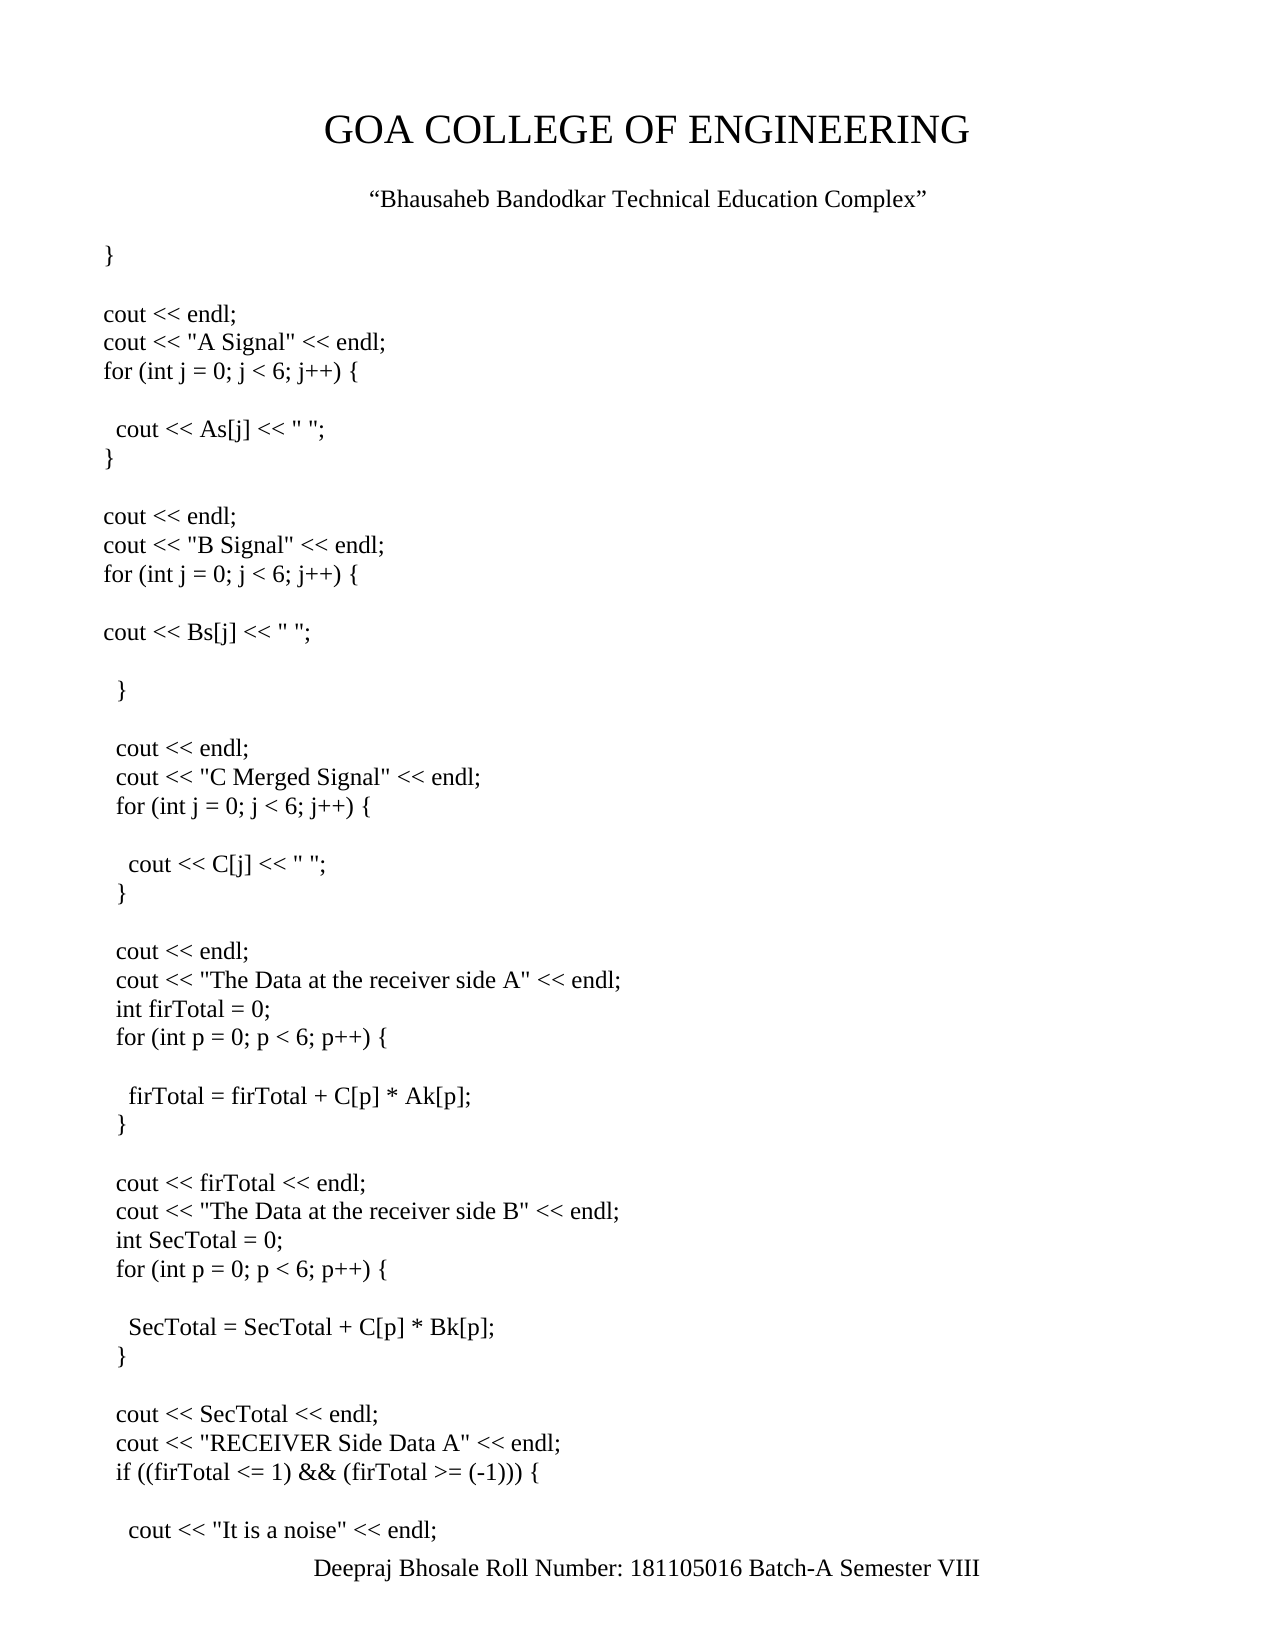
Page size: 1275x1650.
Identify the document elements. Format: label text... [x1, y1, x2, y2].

text cout << "RECEIVER Side Data A" << endl; [103, 1428, 1191, 1457]
text cout << "The Data at the receiver side A" << endl; [103, 965, 1191, 994]
text if ((firTotal <= 1) && (firTotal >= (-1))) { [103, 1457, 1191, 1485]
text cout << "A Signal" << endl; [103, 327, 1191, 356]
text cout << Bs[j] << " "; [103, 617, 1191, 646]
text } [103, 443, 1191, 472]
text cout << firTotal << endl; [103, 1168, 1191, 1196]
text for (int j = 0; j < 6; j++) { [103, 356, 1191, 385]
text for (int p = 0; p < 6; p++) { [103, 1254, 1191, 1283]
text } [103, 1109, 1191, 1138]
text cout << "B Signal" << endl; [103, 530, 1191, 559]
text SecTotal = SecTotal + C[p] * Bk[p]; [103, 1312, 1191, 1341]
text for (int j = 0; j < 6; j++) { [103, 559, 1191, 588]
text firTotal = firTotal + C[p] * Ak[p]; [103, 1081, 1191, 1109]
text cout << endl; [103, 733, 1191, 762]
text cout << As[j] << " "; [103, 414, 1191, 443]
text cout << endl; [103, 501, 1191, 530]
text cout << C[j] << " "; [103, 849, 1191, 878]
text } [103, 675, 1191, 704]
text } [103, 240, 1191, 269]
text cout << "The Data at the receiver side B" << endl; [103, 1196, 1191, 1225]
text for (int j = 0; j < 6; j++) { [103, 791, 1191, 820]
text } [103, 1341, 1191, 1370]
text cout << "It is a noise" << endl; [103, 1515, 1191, 1544]
text cout << "C Merged Signal" << endl; [103, 762, 1191, 791]
text int SecTotal = 0; [103, 1225, 1191, 1254]
text int firTotal = 0; [103, 994, 1191, 1022]
text cout << endl; [103, 936, 1191, 965]
text cout << SecTotal << endl; [103, 1399, 1191, 1428]
text } [103, 878, 1191, 907]
text cout << endl; [103, 299, 1191, 327]
text for (int p = 0; p < 6; p++) { [103, 1022, 1191, 1051]
